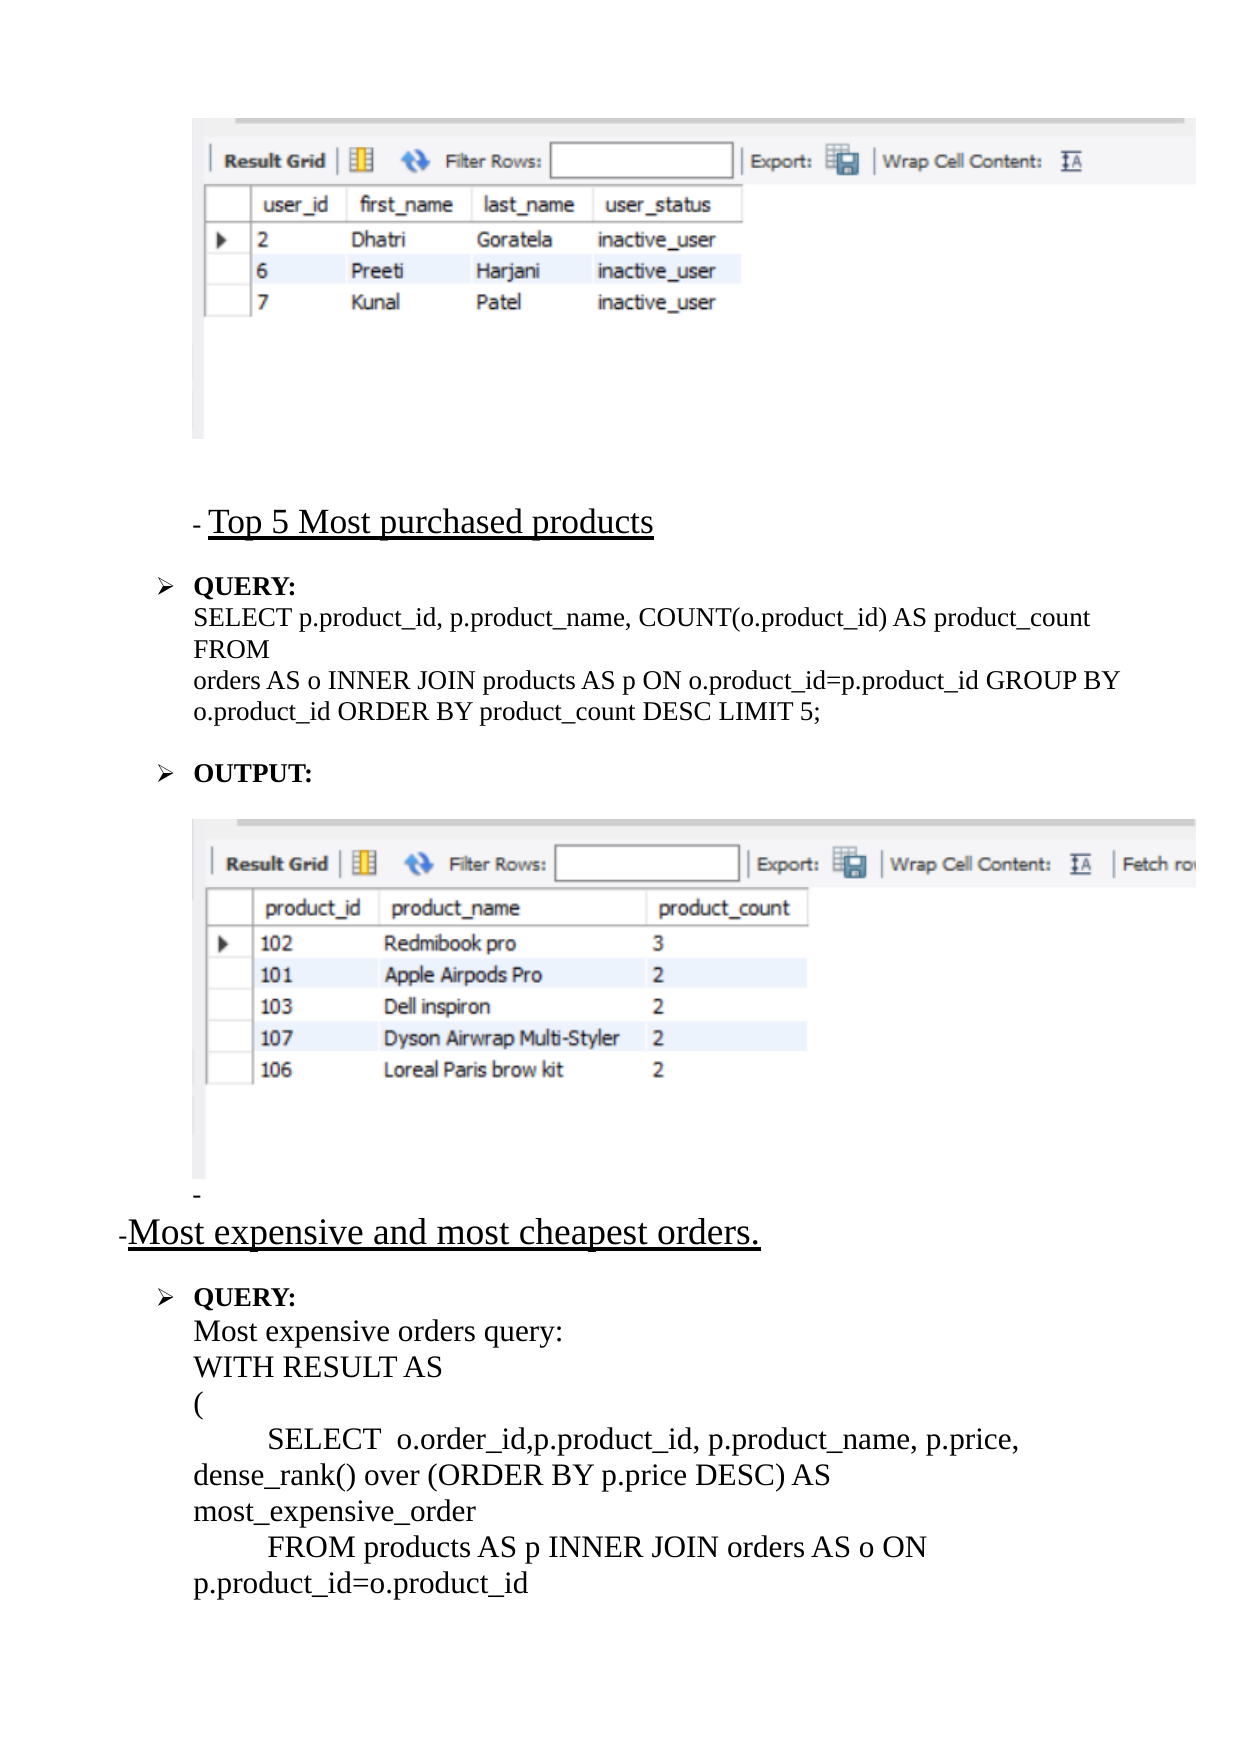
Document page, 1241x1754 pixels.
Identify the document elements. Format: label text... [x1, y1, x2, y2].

text -Most expensive and most cheapest orders. [118, 1209, 1122, 1253]
list QUERY: [156, 1281, 1122, 1313]
text SELECT o.order_id,p.product_id, p.product_name, p.price, dense_rank() over (ORDER BY p.price DESC) AS most_expensive_order [193, 1420, 1122, 1528]
text ( [193, 1384, 1122, 1420]
list QUERY: [156, 570, 1122, 602]
list OUTPUT: [156, 757, 1122, 788]
text Most expensive orders query: [193, 1313, 1122, 1348]
text - [118, 1178, 1122, 1209]
text - Top 5 Most purchased products [118, 501, 1122, 542]
text SELECT p.product_id, p.product_name, COUNT(o.product_id) AS product_count FROM [193, 602, 1122, 664]
text FROM products AS p INNER JOIN orders AS o ON p.product_id=o.product_id [193, 1528, 1122, 1600]
text orders AS o INNER JOIN products AS p ON o.product_id=p.product_id GROUP BY o.product_id ORDER BY product_count DESC LIMIT 5; [193, 664, 1122, 726]
text WITH RESULT AS [193, 1348, 1122, 1384]
